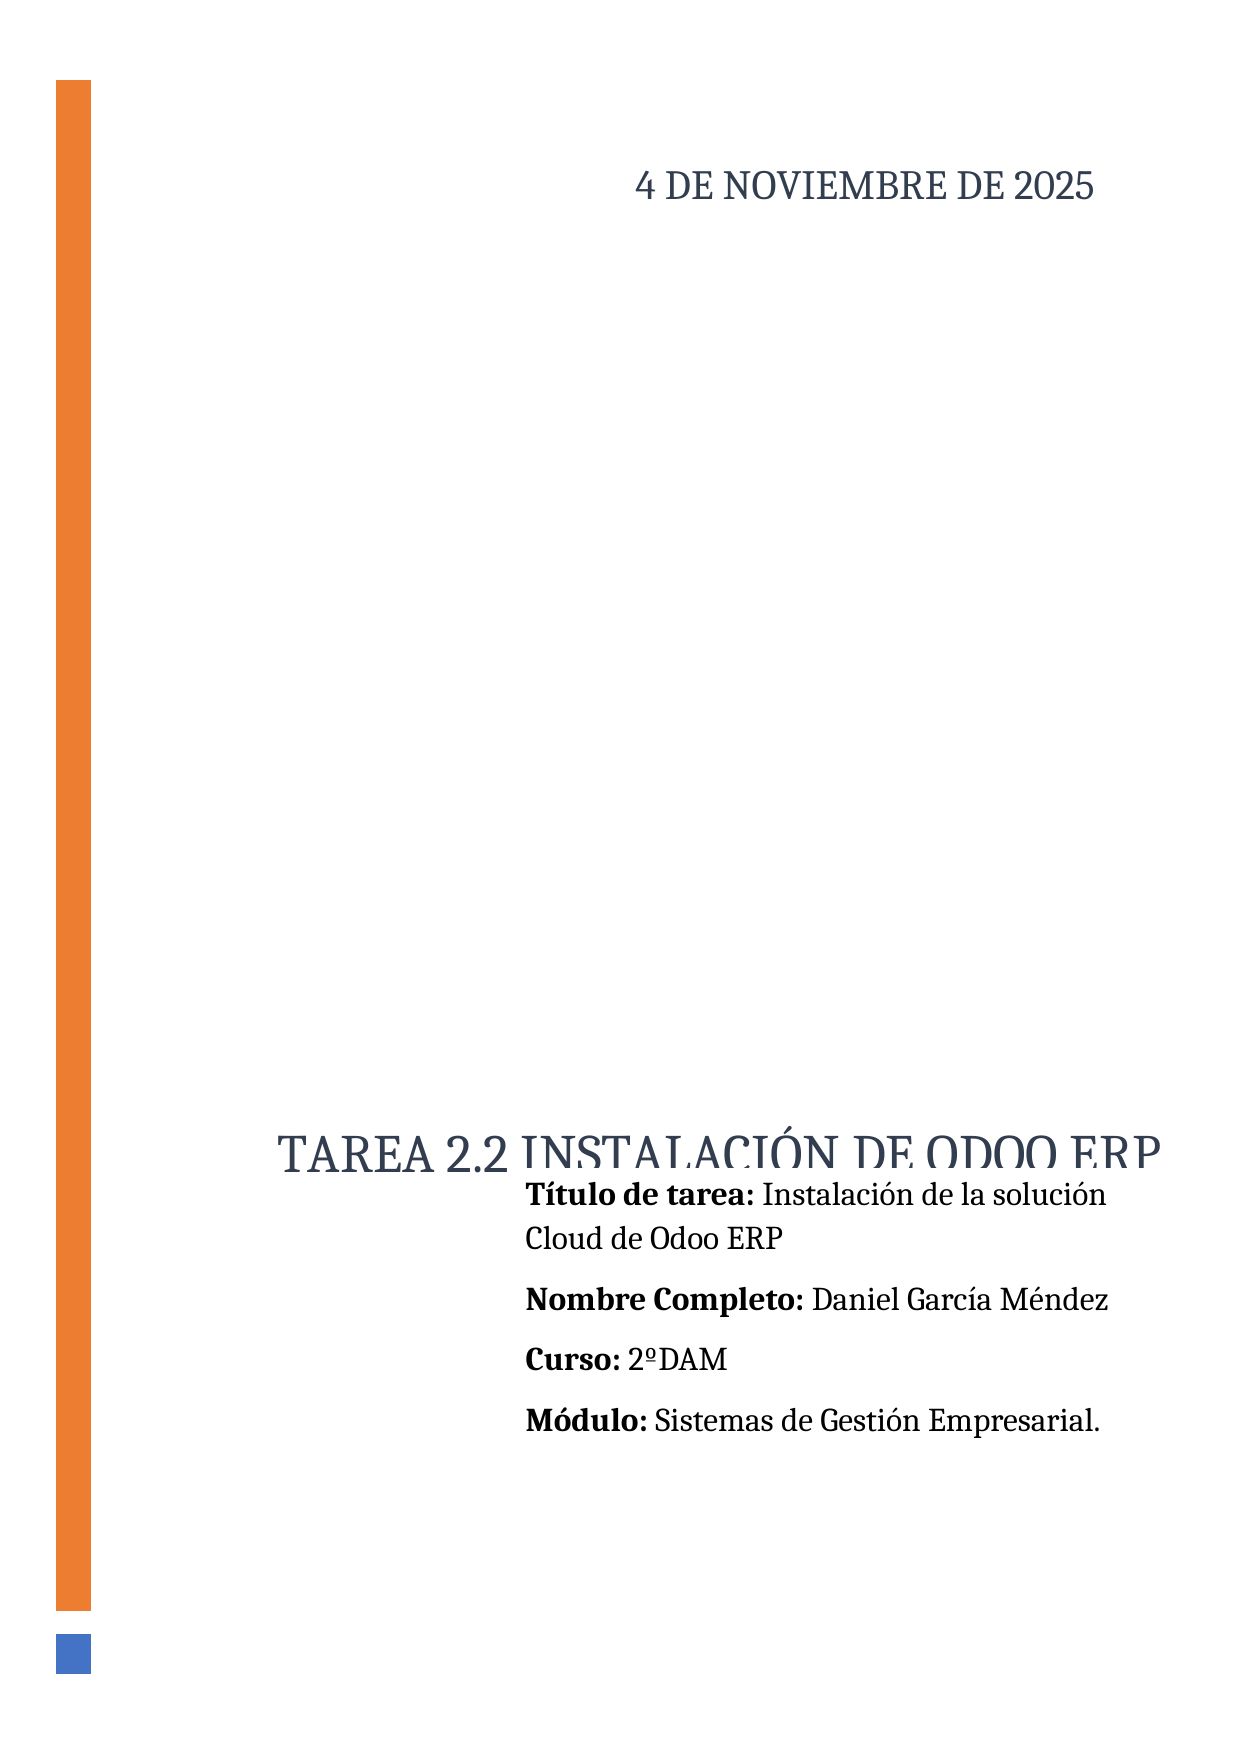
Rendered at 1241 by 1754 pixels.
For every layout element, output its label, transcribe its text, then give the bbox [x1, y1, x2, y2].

text Módulo: Sistemas de Gestión Empresarial. [525, 1401, 1138, 1440]
text Nombre Completo: Daniel García Méndez [525, 1280, 1138, 1318]
text Título de tarea: Instalación de la solución Cloud de Odoo ERP [525, 1175, 1138, 1258]
text 4 de noviembre de 2025 [186, 162, 1095, 209]
text Curso: 2ºDAM [525, 1341, 1138, 1379]
text tAREA 2.2 iNSTALACIÓN DE ODOO ERP [230, 1124, 1174, 1186]
